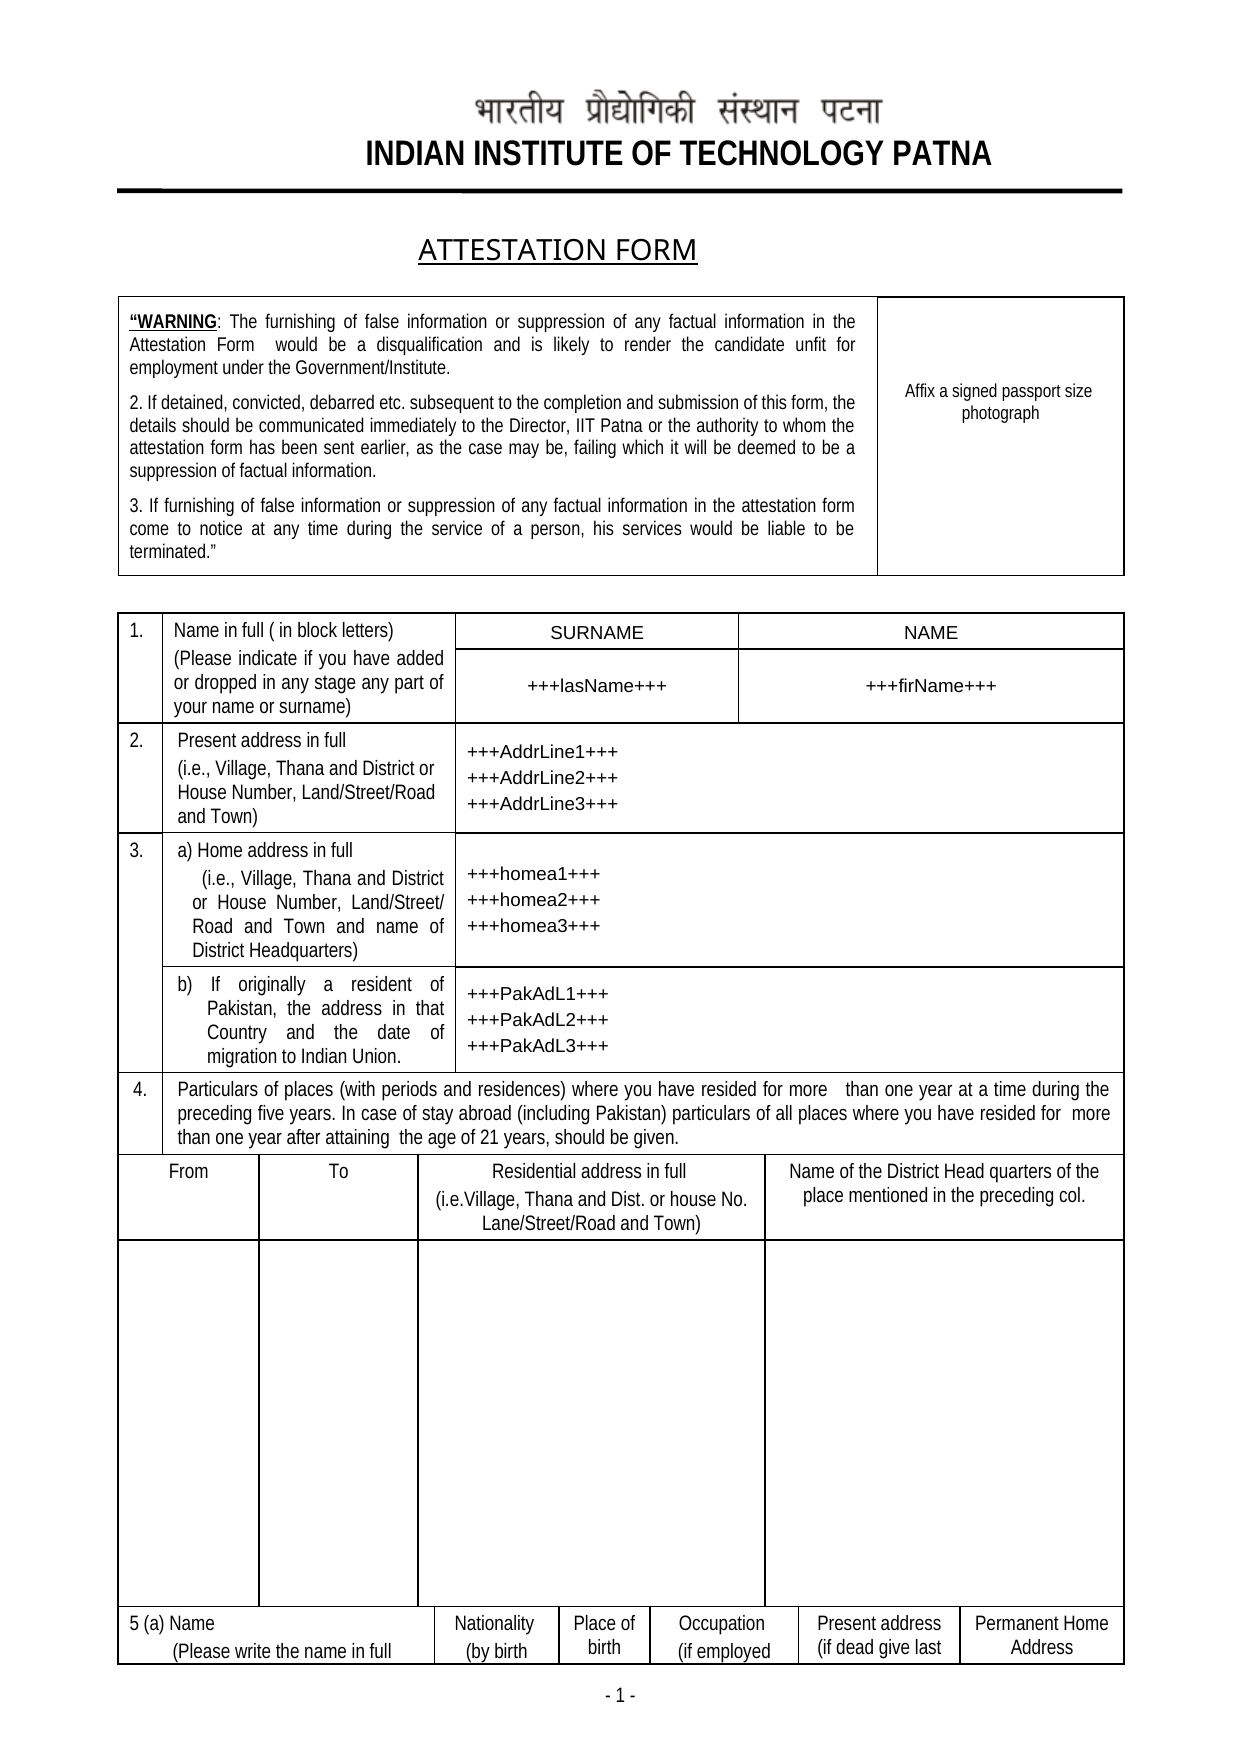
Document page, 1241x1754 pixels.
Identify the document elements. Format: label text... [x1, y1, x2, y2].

table_cell +++firName+++ [739, 650, 1123, 722]
table_header Name in full ( in block letters) (Please indicate if you have added or dropped in any stage any part of your name or surname) [163, 614, 455, 722]
table_cell Present address in full (i.e., Village, Thana and District or House Number, Land/Street/Road and Town) [163, 724, 455, 832]
table_cell To [260, 1155, 417, 1239]
table_cell [766, 1241, 1123, 1606]
table_cell 2. [119, 724, 162, 832]
table_cell Nationality (by birth [435, 1607, 558, 1663]
subtitle ATTESTATION FORM [343, 229, 1122, 269]
table_cell 3. [119, 834, 162, 1072]
table_cell +++AddrLine1+++ +++AddrLine2+++ +++AddrLine3+++ [456, 724, 1123, 832]
table_cell Permanent Home Address [961, 1607, 1123, 1663]
table_cell From [119, 1155, 258, 1239]
table_cell 5 (a) Name (Please write the name in full [119, 1607, 434, 1663]
table_cell 4. [119, 1073, 162, 1153]
table_cell Name of the District Head quarters of the place mentioned in the preceding col. [766, 1155, 1123, 1239]
table_cell b) If originally a resident of Pakistan, the address in that Country and the date of migration to Indian Union. [163, 967, 455, 1072]
table_cell a) Home address in full (i.e., Village, Thana and District or House Number, Land/Street/ Road and Town and name of District Headquarters) [163, 833, 455, 966]
table_cell Occupation (if employed [651, 1607, 798, 1663]
table_header NAME [739, 614, 1123, 648]
table_cell Place of birth [560, 1607, 649, 1663]
table_header 1. [119, 614, 162, 722]
table_header Affix a signed passport size photograph [878, 298, 1123, 575]
table_cell Particulars of places (with periods and residences) where you have resided for more than one year at a time during the preceding five years. In case of stay abroad (including Pakistan) particulars of all places where you have resided for more than one year after attaining the age of 21 years, should be given. [163, 1073, 1123, 1153]
table_cell [260, 1241, 417, 1606]
table_cell Present address (if dead give last [799, 1607, 959, 1663]
text INDIAN INSTITUTE OF TECHNOLOGY PATNA [118, 132, 1122, 172]
table_cell +++lasName+++ [456, 650, 738, 722]
table_cell +++PakAdL1+++ +++PakAdL2+++ +++PakAdL3+++ [456, 968, 1123, 1072]
table_cell [119, 1241, 258, 1606]
table_cell [419, 1241, 764, 1606]
table_header SURNAME [456, 614, 738, 648]
table_cell Residential address in full (i.e.Village, Thana and Dist. or house No. Lane/Street/Road and Town) [419, 1155, 764, 1239]
table_header “WARNING: The furnishing of false information or suppression of any factual information in the Attestation Form would be a disqualification and is likely to render the candidate unfit for employment under the Government/Institute. 2. If detained, convicted, debarred etc. subsequent to the completion and submission of this form, the details should be communicated immediately to the Director, IIT Patna or the authority to whom the attestation form has been sent earlier, as the case may be, failing which it will be deemed to be a suppression of factual information. 3. If furnishing of false information or suppression of any factual information in the attestation form come to notice at any time during the service of a person, his services would be liable to be terminated.” [119, 297, 877, 575]
table_cell +++homea1+++ +++homea2+++ +++homea3+++ [456, 834, 1123, 966]
